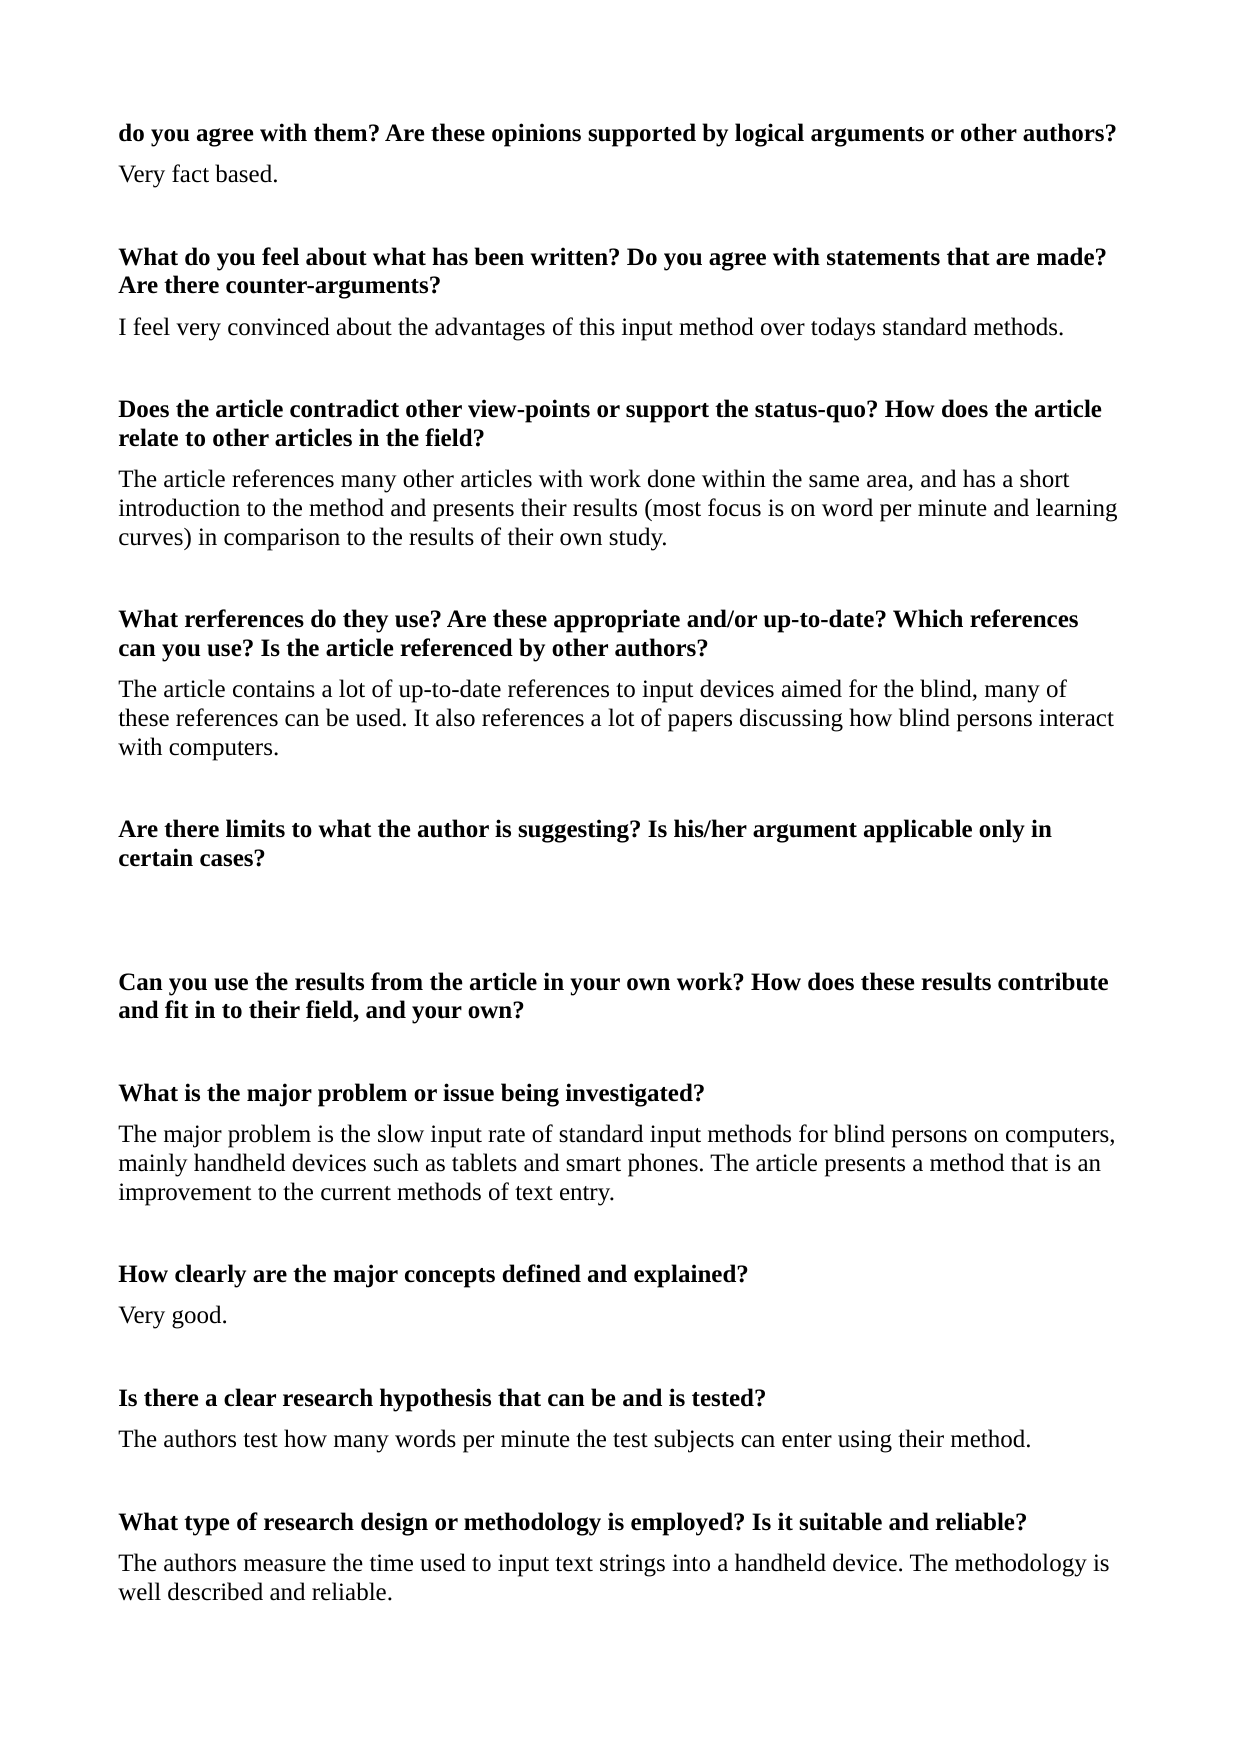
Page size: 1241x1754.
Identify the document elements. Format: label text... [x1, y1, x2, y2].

text do you agree with them? Are these opinions supported by logical arguments or other authors? [118, 118, 1122, 147]
text I feel very convinced about the advantages of this input method over todays standard methods. [118, 312, 1122, 341]
text Is there a clear research hypothesis that can be and is tested? [118, 1383, 1122, 1412]
text Are there limits to what the author is suggesting? Is his/her argument applicable only in certain cases? [118, 814, 1122, 872]
text What is the major problem or issue being investigated? [118, 1078, 1122, 1107]
text The authors measure the time used to input text strings into a handheld device. The methodology is well described and reliable. [118, 1548, 1122, 1606]
text The major problem is the slow input rate of standard input methods for blind persons on computers, mainly handheld devices such as tablets and smart phones. The article presents a method that is an improvement to the current methods of text entry. [118, 1119, 1122, 1206]
text What rerferences do they use? Are these appropriate and/or up-to-date? Which references can you use? Is the article referenced by other authors? [118, 604, 1122, 662]
text The article contains a lot of up-to-date references to input devices aimed for the blind, many of these references can be used. It also references a lot of papers discussing how blind persons interact with computers. [118, 674, 1122, 761]
text What type of research design or methodology is employed? Is it suitable and reliable? [118, 1507, 1122, 1536]
text What do you feel about what has been written? Do you agree with statements that are made? Are there counter-arguments? [118, 242, 1122, 299]
text Can you use the results from the article in your own work? How does these results contribute and fit in to their field, and your own? [118, 967, 1122, 1024]
text Does the article contradict other view-points or support the status-quo? How does the article relate to other articles in the field? [118, 394, 1122, 452]
text How clearly are the major concepts defined and explained? [118, 1259, 1122, 1288]
text The authors test how many words per minute the test subjects can enter using their method. [118, 1424, 1122, 1453]
text Very fact based. [118, 159, 1122, 188]
text The article references many other articles with work done within the same area, and has a short introduction to the method and presents their results (most focus is on word per minute and learning curves) in comparison to the results of their own study. [118, 464, 1122, 551]
text Very good. [118, 1301, 1122, 1329]
